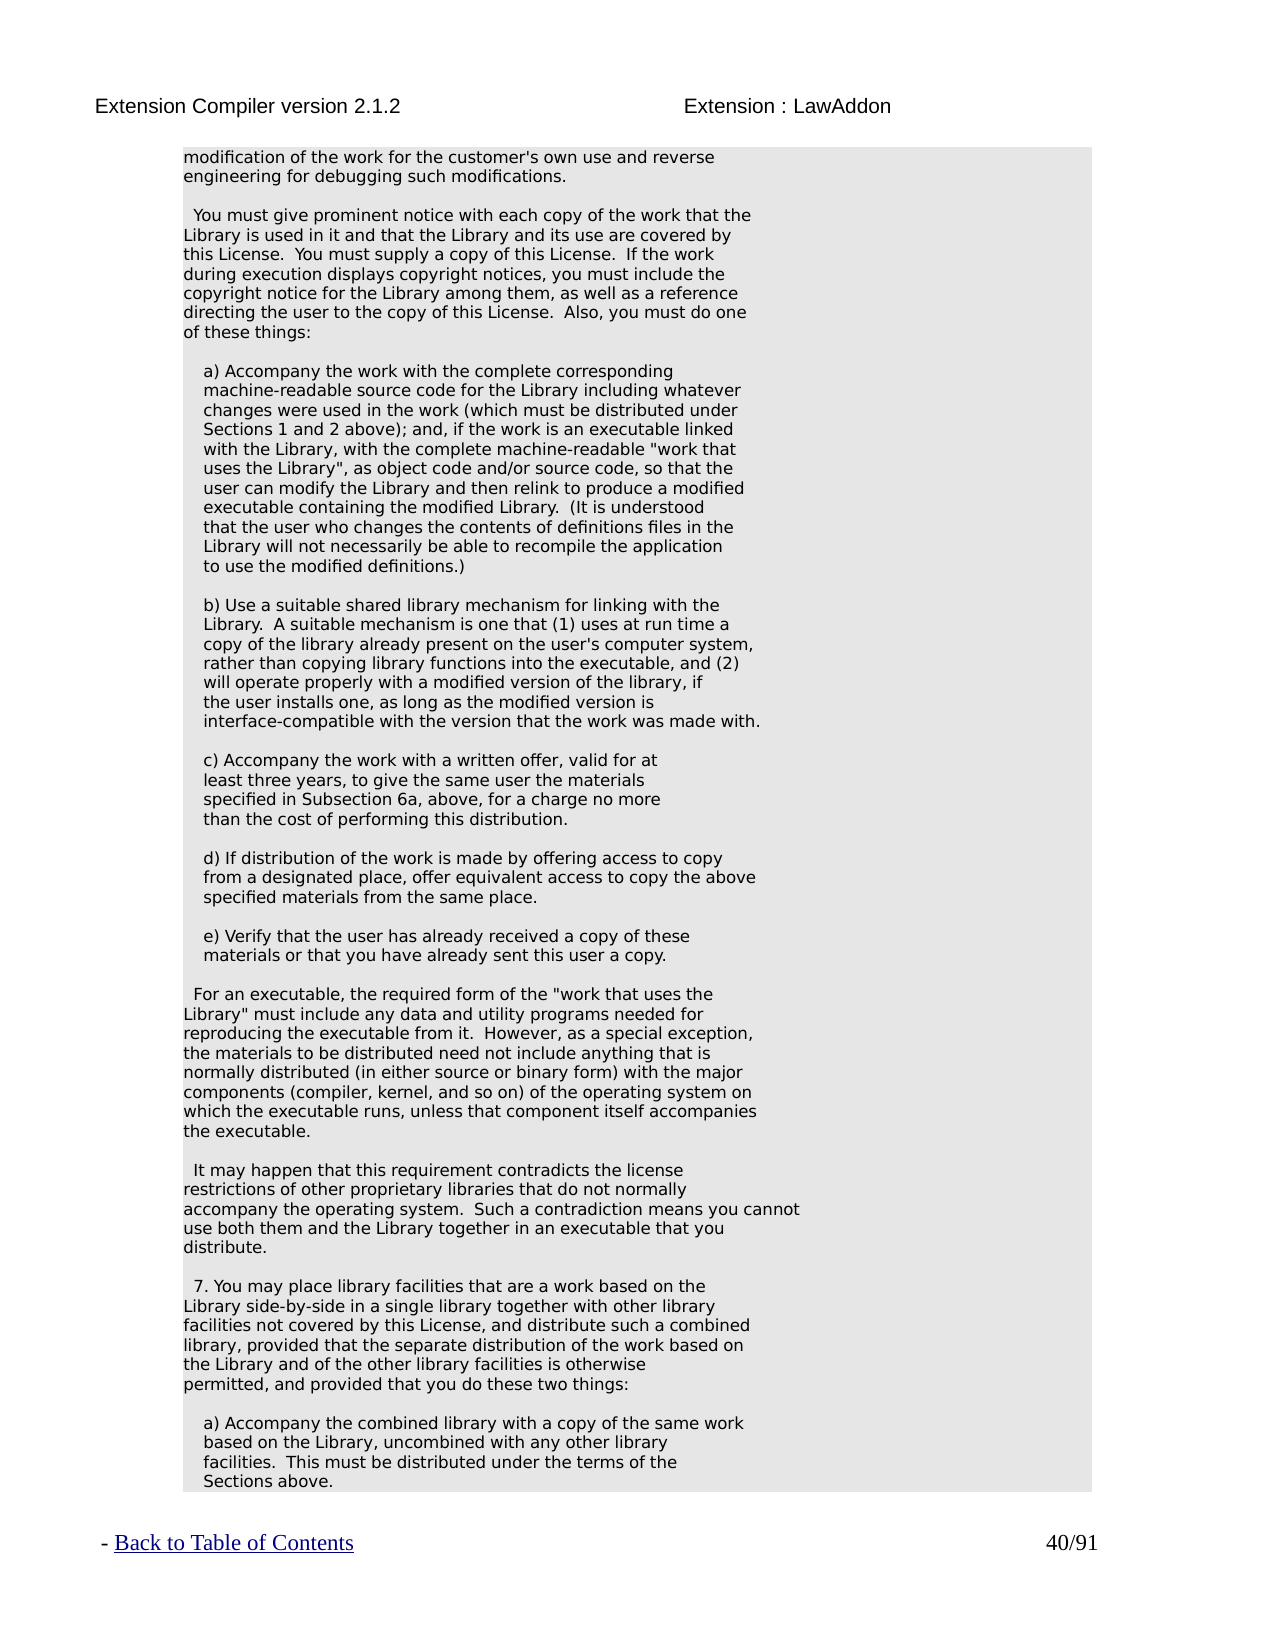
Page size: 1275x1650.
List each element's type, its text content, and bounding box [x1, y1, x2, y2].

text of these things: [183, 323, 1092, 342]
text For an executable, the required form of the "work that uses the [183, 985, 1092, 1004]
text permitted, and provided that you do these two things: [183, 1375, 1092, 1394]
text modification of the work for the customer's own use and reverse [183, 147, 1092, 167]
text reproducing the executable from it. However, as a special exception, [183, 1024, 1092, 1043]
text to use the modified definitions.) [183, 557, 1092, 576]
text b) Use a suitable shared library mechanism for linking with the [183, 596, 1092, 615]
text d) If distribution of the work is made by offering access to copy [183, 849, 1092, 868]
text the executable. [183, 1121, 1092, 1141]
text copy of the library already present on the user's computer system, [183, 634, 1092, 654]
text library, provided that the separate distribution of the work based on [183, 1336, 1092, 1355]
text specified in Subsection 6a, above, for a charge no more [183, 790, 1092, 810]
text e) Verify that the user has already received a copy of these [183, 927, 1092, 946]
text copyright notice for the Library among them, as well as a reference [183, 284, 1092, 303]
text Sections above. [183, 1472, 1092, 1492]
text uses the Library", as object code and/or source code, so that the [183, 459, 1092, 479]
text a) Accompany the work with the complete corresponding [183, 362, 1092, 381]
text materials or that you have already sent this user a copy. [183, 946, 1092, 966]
text engineering for debugging such modifications. [183, 167, 1092, 186]
text with the Library, with the complete machine-readable "work that [183, 440, 1092, 459]
text machine-readable source code for the Library including whatever [183, 381, 1092, 401]
text executable containing the modified Library. (It is understood [183, 498, 1092, 518]
text c) Accompany the work with a written offer, valid for at [183, 751, 1092, 771]
text the user installs one, as long as the modified version is [183, 693, 1092, 712]
text than the cost of performing this distribution. [183, 810, 1092, 829]
text will operate properly with a modified version of the library, if [183, 673, 1092, 693]
text Library side-by-side in a single library together with other library [183, 1297, 1092, 1316]
text least three years, to give the same user the materials [183, 771, 1092, 790]
text restrictions of other proprietary libraries that do not normally [183, 1180, 1092, 1199]
text distribute. [183, 1238, 1092, 1258]
text user can modify the Library and then relink to produce a modified [183, 479, 1092, 498]
text directing the user to the copy of this License. Also, you must do one [183, 303, 1092, 323]
text components (compiler, kernel, and so on) of the operating system on [183, 1082, 1092, 1102]
text 7. You may place library facilities that are a work based on the [183, 1277, 1092, 1297]
text facilities not covered by this License, and distribute such a combined [183, 1316, 1092, 1336]
text Library is used in it and that the Library and its use are covered by [183, 225, 1092, 245]
text interface-compatible with the version that the work was made with. [183, 712, 1092, 732]
text the materials to be distributed need not include anything that is [183, 1043, 1092, 1063]
text Library. A suitable mechanism is one that (1) uses at run time a [183, 615, 1092, 634]
text Library" must include any data and utility programs needed for [183, 1004, 1092, 1024]
text specified materials from the same place. [183, 888, 1092, 907]
text based on the Library, uncombined with any other library [183, 1433, 1092, 1453]
text the Library and of the other library facilities is otherwise [183, 1355, 1092, 1375]
text facilities. This must be distributed under the terms of the [183, 1453, 1092, 1472]
text use both them and the Library together in an executable that you [183, 1219, 1092, 1238]
text this License. You must supply a copy of this License. If the work [183, 245, 1092, 264]
text changes were used in the work (which must be distributed under [183, 401, 1092, 420]
text Sections 1 and 2 above); and, if the work is an executable linked [183, 420, 1092, 440]
text during execution displays copyright notices, you must include the [183, 264, 1092, 284]
text which the executable runs, unless that component itself accompanies [183, 1102, 1092, 1121]
text It may happen that this requirement contradicts the license [183, 1160, 1092, 1180]
text a) Accompany the combined library with a copy of the same work [183, 1414, 1092, 1433]
text rather than copying library functions into the executable, and (2) [183, 654, 1092, 673]
text Library will not necessarily be able to recompile the application [183, 537, 1092, 557]
text accompany the operating system. Such a contradiction means you cannot [183, 1199, 1092, 1219]
text that the user who changes the contents of definitions files in the [183, 518, 1092, 537]
text You must give prominent notice with each copy of the work that the [183, 206, 1092, 225]
text normally distributed (in either source or binary form) with the major [183, 1063, 1092, 1082]
text from a designated place, offer equivalent access to copy the above [183, 868, 1092, 888]
